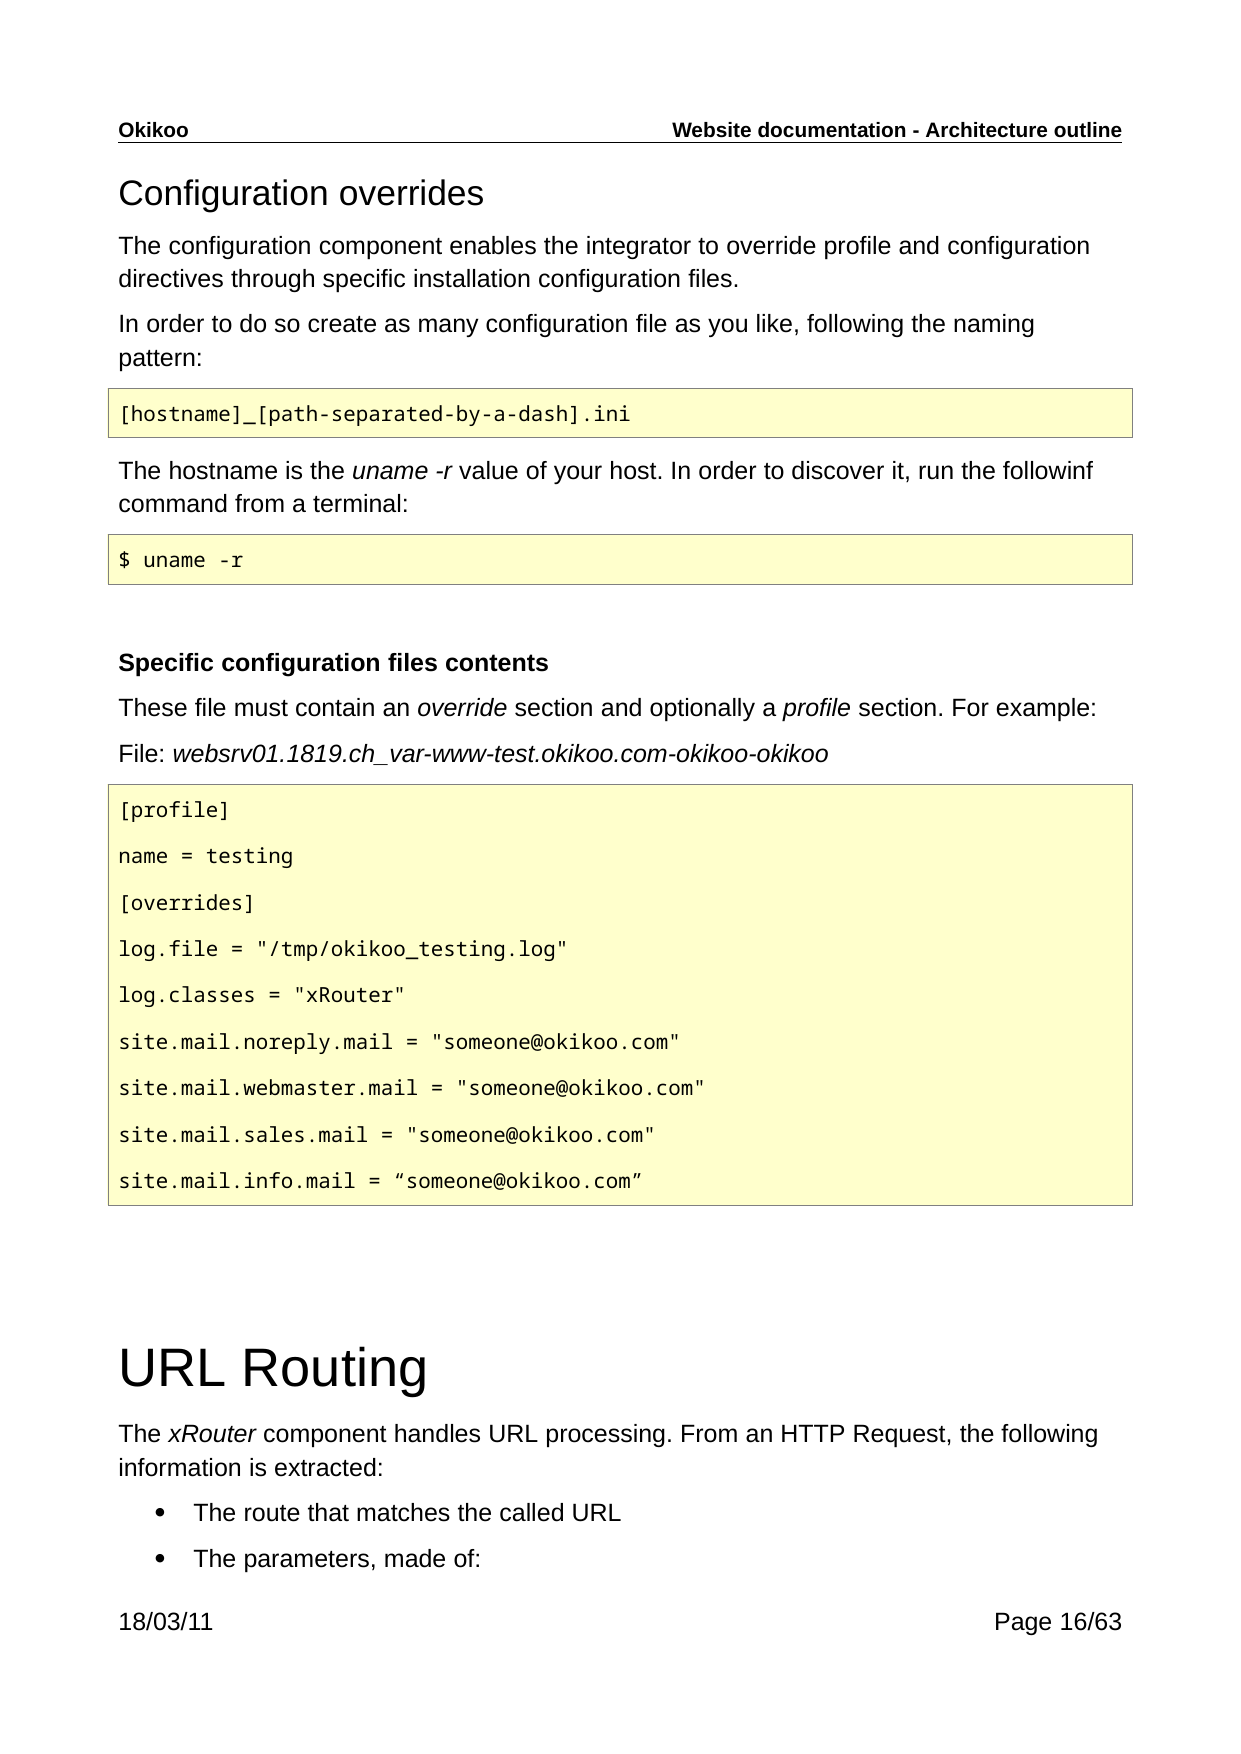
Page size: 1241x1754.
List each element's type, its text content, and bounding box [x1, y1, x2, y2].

text In order to do so create as many configuration file as you like, following the naming pattern: [118, 309, 1122, 371]
text site.mail.noreply.mail = "someone@okikoo.com" [109, 1016, 1132, 1055]
subtitle URL Routing [118, 1336, 1122, 1398]
text site.mail.info.mail = “someone@okikoo.com” [109, 1156, 1132, 1205]
list The route that matches the called URL [156, 1498, 1122, 1527]
text [hostname]_[path-separated-by-a-dash].ini [109, 389, 1132, 437]
text File: websrv01.1819.ch_var-www-test.okikoo.com-okikoo-okikoo [118, 738, 1122, 767]
text The configuration component enables the integrator to override profile and configuration directives through specific installation configuration files. [118, 231, 1122, 293]
text name = testing [109, 831, 1132, 869]
text These file must contain an override section and optionally a profile section. For example: [118, 693, 1122, 722]
text log.classes = "xRouter" [109, 970, 1132, 1009]
text Specific configuration files contents [118, 647, 1122, 676]
text [profile] [109, 785, 1132, 823]
text site.mail.webmaster.mail = "someone@okikoo.com" [109, 1063, 1132, 1102]
text The hostname is the uname -r value of your host. In order to discover it, run the followinf command from a terminal: [118, 456, 1122, 517]
text site.mail.sales.mail = "someone@okikoo.com" [109, 1109, 1132, 1148]
text [overrides] [109, 877, 1132, 916]
list The parameters, made of: [156, 1544, 1122, 1572]
text The xRouter component handles URL processing. From an HTTP Request, the following information is extracted: [118, 1419, 1122, 1481]
text log.file = "/tmp/okikoo_testing.log" [109, 923, 1132, 962]
subtitle Configuration overrides [118, 172, 1122, 213]
text $ uname -r [109, 535, 1132, 584]
